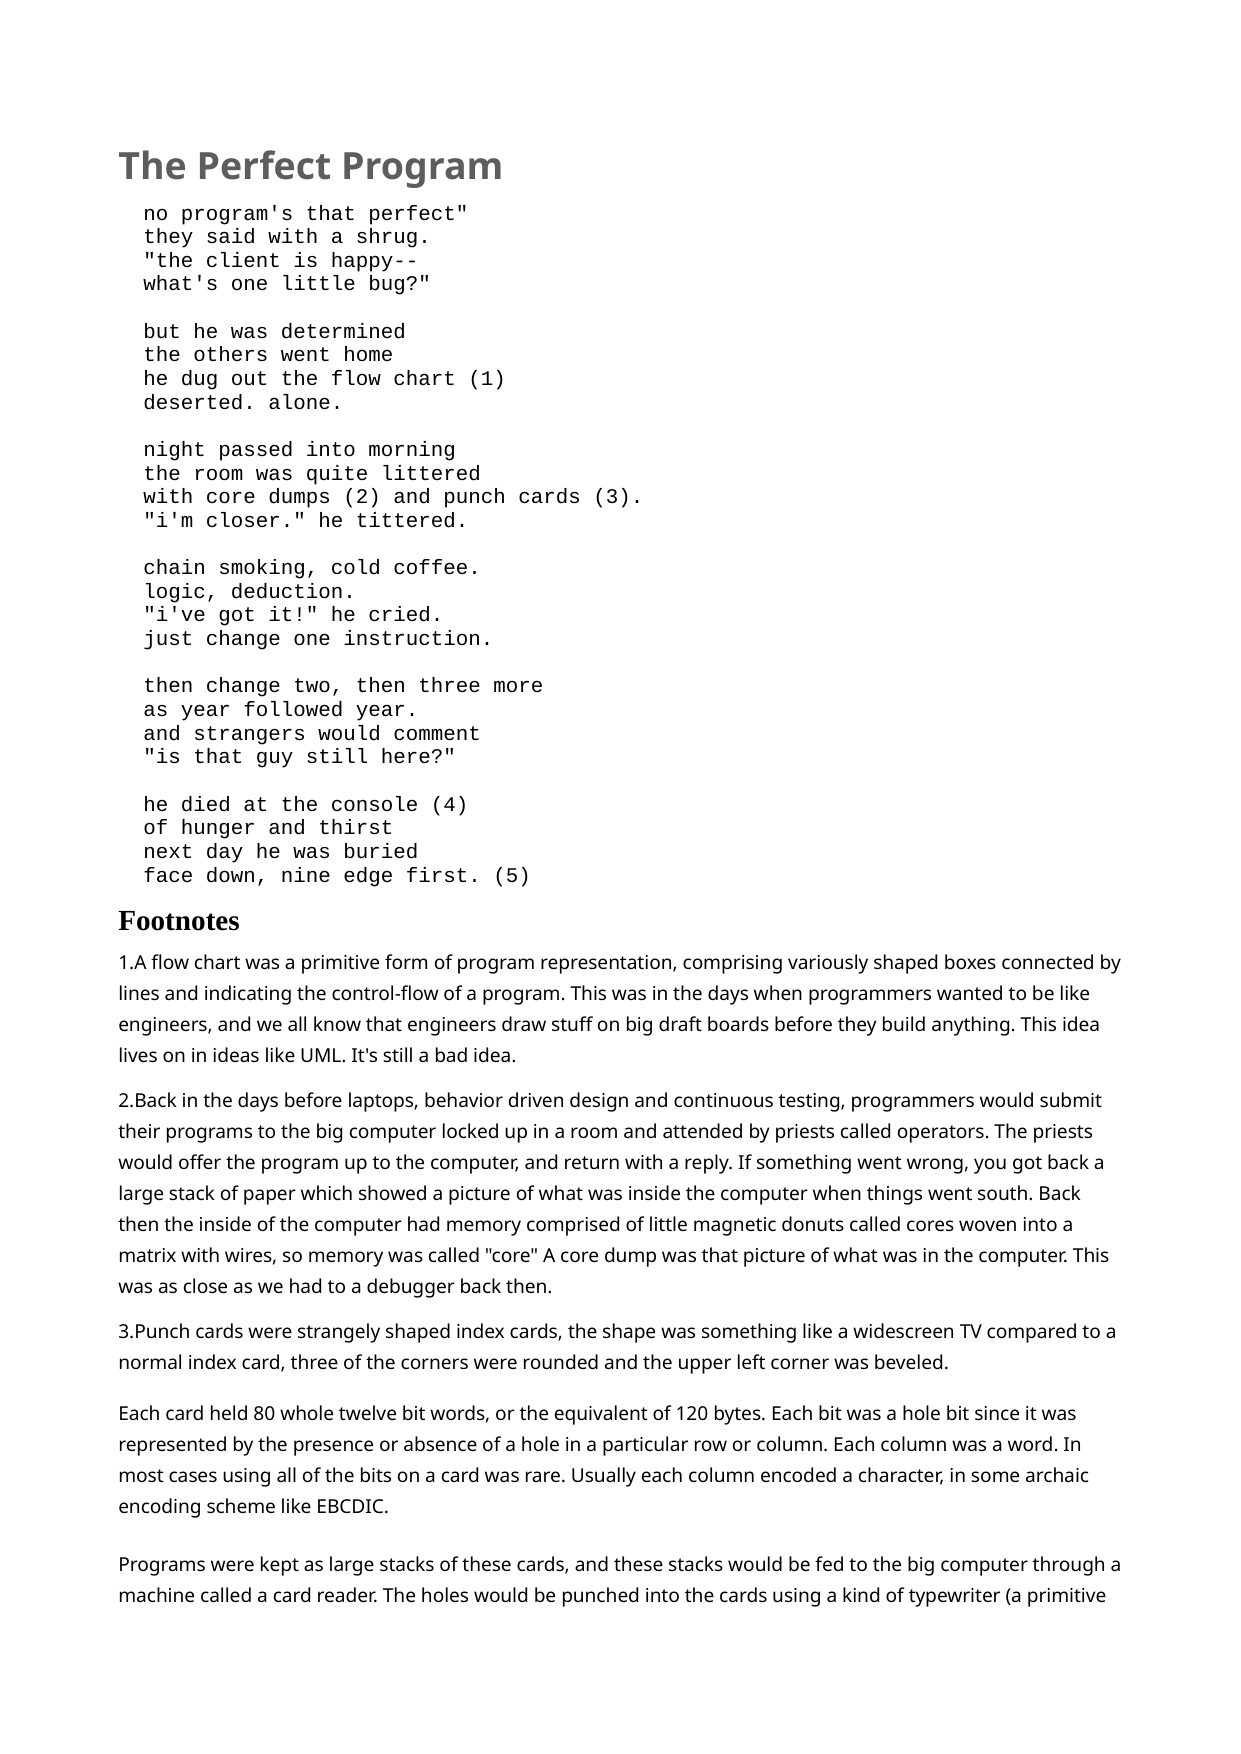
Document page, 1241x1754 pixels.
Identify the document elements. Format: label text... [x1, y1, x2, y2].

text "i've got it!" he cried. [118, 604, 1122, 628]
text the others went home [118, 344, 1122, 368]
list A flow chart was a primitive form of program representation, comprising variously shaped boxes connected by lines and indicating the control-flow of a program. This was in the days when programmers wanted to be like engineers, and we all know that engineers draw stuff on big draft boards before they build anything. This idea lives on in ideas like UML. It's still a bad idea. [118, 949, 1122, 1068]
list Programs were kept as large stacks of these cards, and these stacks would be fed to the big computer through a machine called a card reader. The holes would be punched into the cards using a kind of typewriter (a primitive [118, 1551, 1122, 1608]
text logic, deduction. [118, 581, 1122, 604]
text they said with a shrug. [118, 226, 1122, 250]
text chain smoking, cold coffee. [118, 557, 1122, 581]
subtitle The Perfect Program [118, 139, 1122, 190]
list Punch cards were strangely shaped index cards, the shape was something like a widescreen TV compared to a normal index card, three of the corners were rounded and the upper left corner was beveled. [118, 1318, 1122, 1374]
text the room was quite littered [118, 463, 1122, 486]
text "the client is happy-- [118, 250, 1122, 273]
text "is that guy still here?" [118, 746, 1122, 770]
text then change two, then three more [118, 675, 1122, 699]
text and strangers would comment [118, 723, 1122, 746]
text as year followed year. [118, 699, 1122, 723]
text of hunger and thirst [118, 817, 1122, 841]
text what's one little bug?" [118, 273, 1122, 297]
list Each card held 80 whole twelve bit words, or the equivalent of 120 bytes. Each bit was a hole bit since it was represented by the presence or absence of a hole in a particular row or column. Each column was a word. In most cases using all of the bits on a card was rare. Usually each column encoded a character, in some archaic encoding scheme like EBCDIC. [118, 1400, 1122, 1519]
text with core dumps (2) and punch cards (3). [118, 486, 1122, 510]
text he dug out the flow chart (1) [118, 368, 1122, 392]
text face down, nine edge first. (5) [118, 864, 1122, 888]
text next day he was buried [118, 841, 1122, 864]
text "i'm closer." he tittered. [118, 510, 1122, 533]
text but he was determined [118, 321, 1122, 344]
text no program's that perfect" [118, 202, 1122, 226]
list Back in the days before laptops, behavior driven design and continuous testing, programmers would submit their programs to the big computer locked up in a room and attended by priests called operators. The priests would offer the program up to the computer, and return with a reply. If something went wrong, you got back a large stack of paper which showed a picture of what was inside the computer when things went south. Back then the inside of the computer had memory comprised of little magnetic donuts called cores woven into a matrix with wires, so memory was called "core" A core dump was that picture of what was in the computer. This was as close as we had to a debugger back then. [118, 1087, 1122, 1299]
subtitle Footnotes [118, 903, 1122, 936]
text night passed into morning [118, 439, 1122, 463]
text he died at the console (4) [118, 794, 1122, 817]
text deserted. alone. [118, 392, 1122, 415]
text just change one instruction. [118, 628, 1122, 652]
